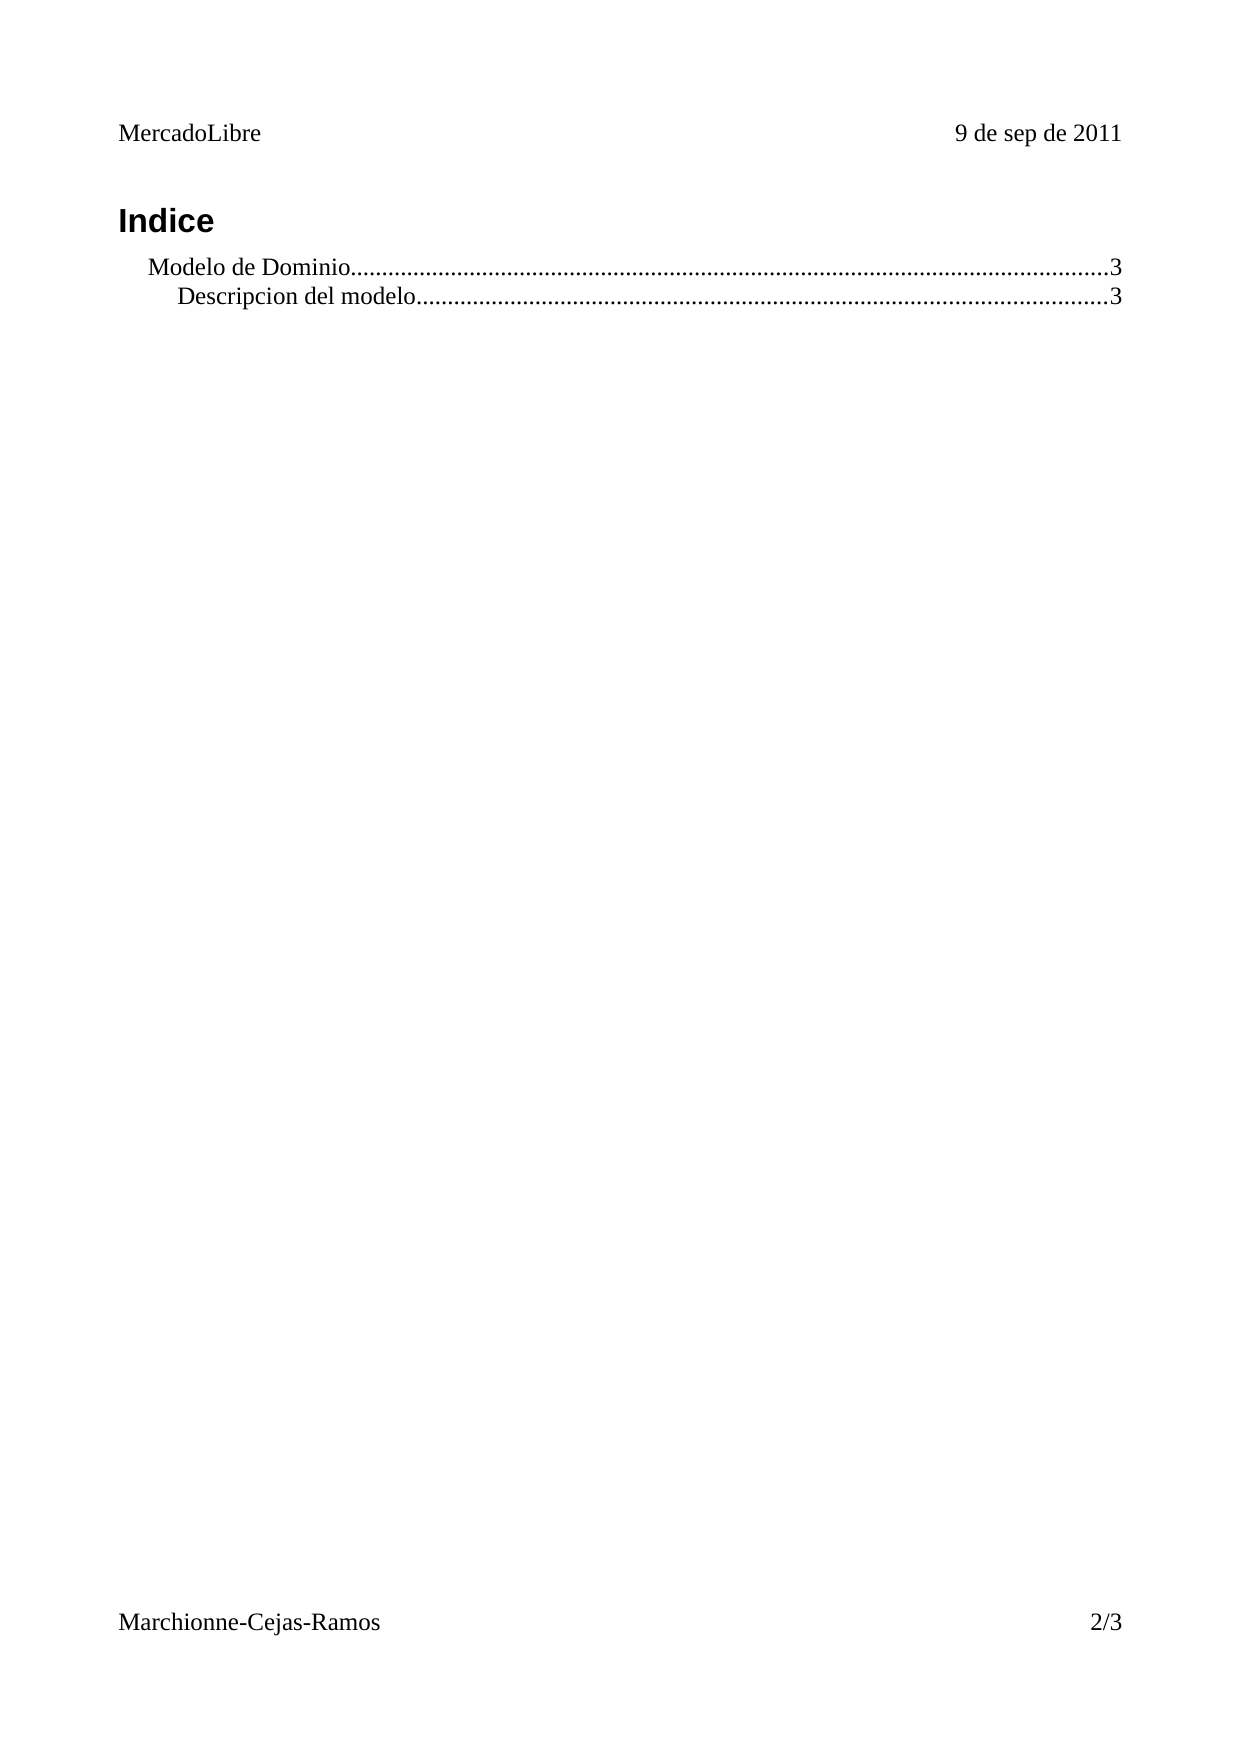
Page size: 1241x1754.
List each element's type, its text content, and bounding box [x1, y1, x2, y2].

text Modelo de Dominio 3 [148, 252, 1122, 281]
subtitle Indice [118, 201, 1122, 240]
text Descripcion del modelo 3 [177, 281, 1122, 310]
